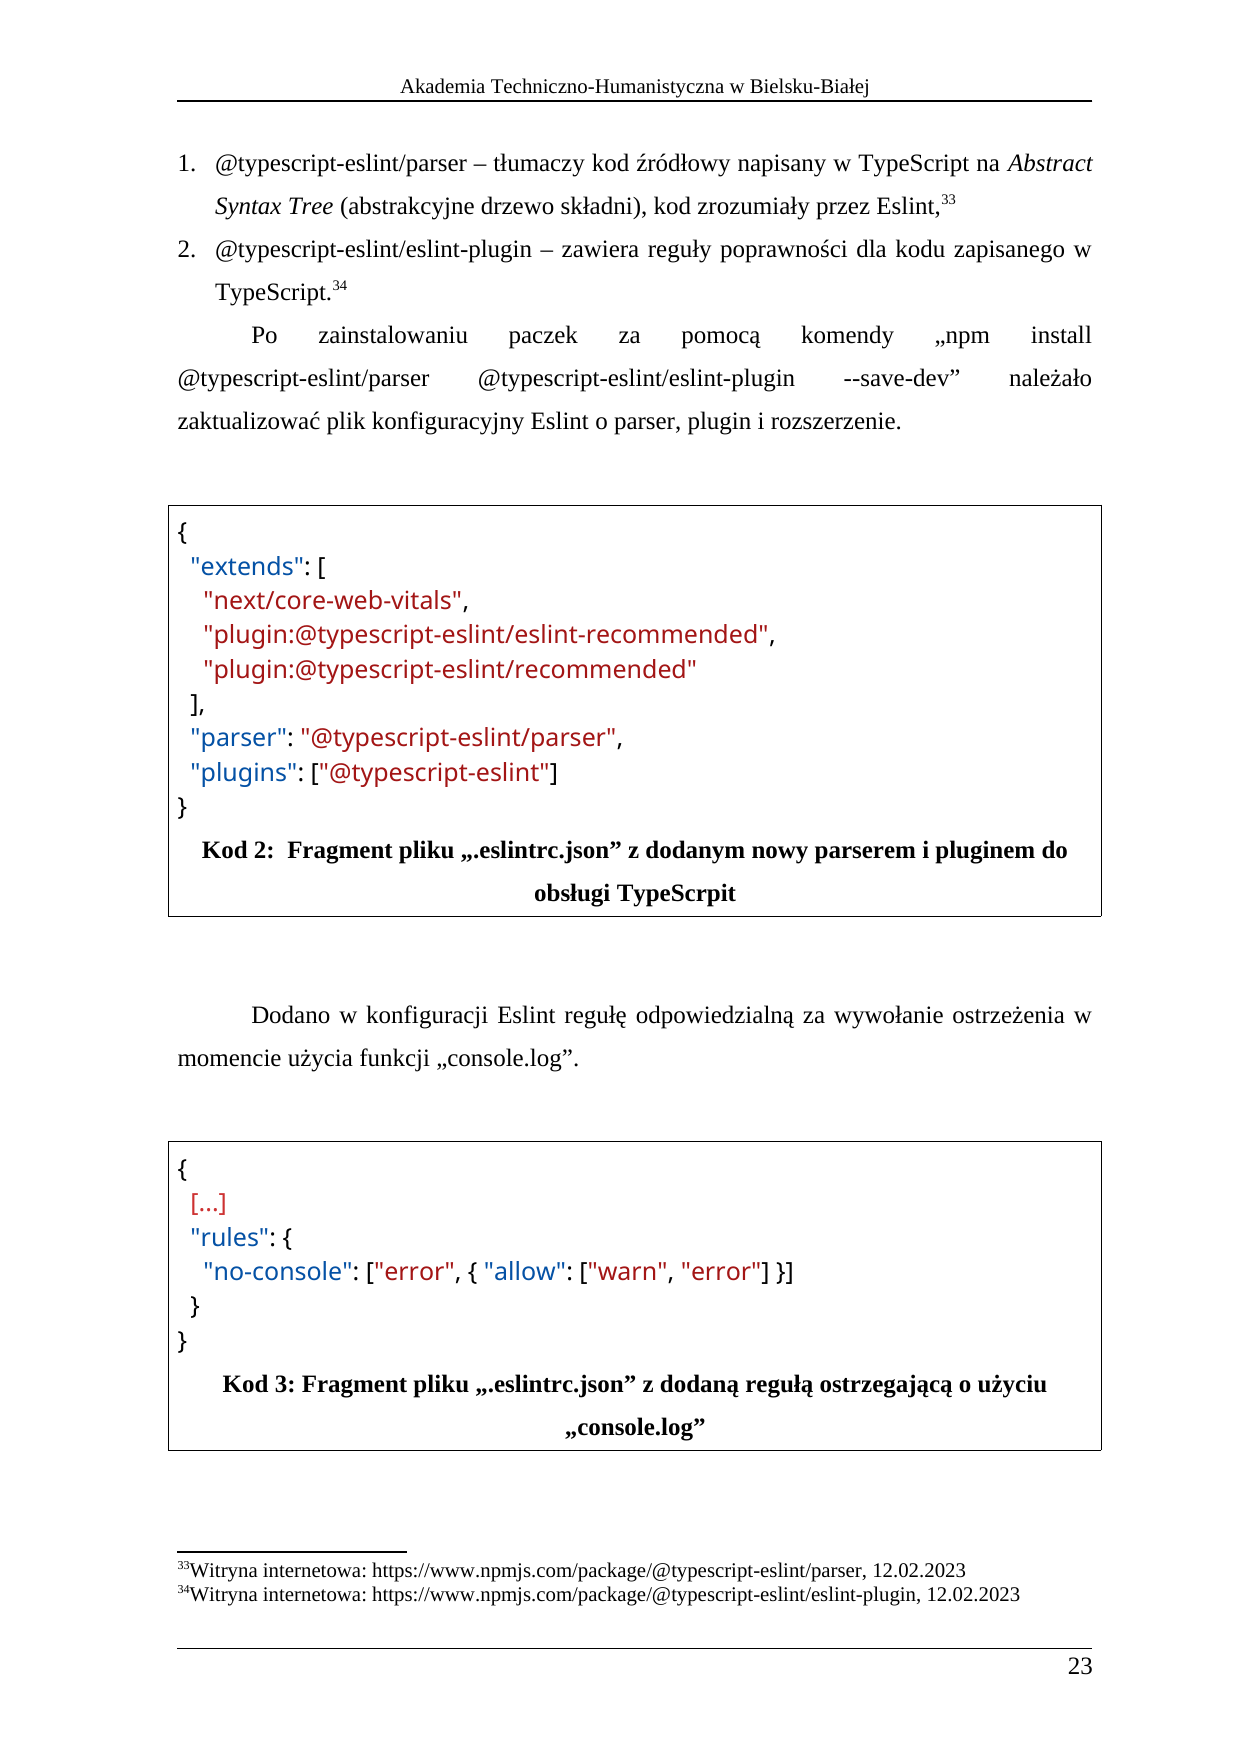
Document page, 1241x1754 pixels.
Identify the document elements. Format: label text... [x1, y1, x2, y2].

text "plugin:@typescript-eslint/eslint-recommended", [177, 617, 1092, 651]
list Witryna internetowa: https://www.npmjs.com/package/@typescript-eslint/parser, 12.02.2023 [177, 1558, 1092, 1582]
text ], [177, 685, 1092, 720]
text Po zainstalowaniu paczek za pomocą komendy „npm install @typescript-eslint/parser @typescript-eslint/eslint-plugin --save-dev” należało zaktualizować plik konfiguracyjny Eslint o parser, plugin i rozszerzenie. [177, 320, 1092, 435]
text } [177, 1288, 1092, 1322]
text { [177, 513, 1092, 548]
text "extends": [ [177, 548, 1092, 582]
text { [177, 1150, 1092, 1184]
text "plugins": ["@typescript-eslint"] [177, 754, 1092, 788]
text "no-console": ["error", { "allow": ["warn", "error"] }] [177, 1253, 1092, 1288]
text "parser": "@typescript-eslint/parser", [177, 720, 1092, 754]
text } [177, 1322, 1092, 1356]
text [...] [177, 1184, 1092, 1219]
list @typescript-eslint/parser – tłumaczy kod źródłowy napisany w TypeScript na Abstract Syntax Tree (abstrakcyjne drzewo składni), kod zrozumiały przez Eslint, [177, 148, 1092, 219]
text Kod 3: Fragment pliku „.eslintrc.json” z dodaną regułą ostrzegającą o użyciu „console.log” [177, 1369, 1092, 1441]
list Witryna internetowa: https://www.npmjs.com/package/@typescript-eslint/eslint-plugin, 12.02.2023 [177, 1582, 1092, 1606]
text Kod 2: Fragment pliku „.eslintrc.json” z dodanym nowy parserem i pluginem do obsługi TypeScrpit [177, 835, 1092, 907]
text } [177, 788, 1092, 823]
list @typescript-eslint/eslint-plugin – zawiera reguły poprawności dla kodu zapisanego w TypeScript. [177, 234, 1092, 306]
text Dodano w konfiguracji Eslint regułę odpowiedzialną za wywołanie ostrzeżenia w momencie użycia funkcji „console.log”. [177, 1000, 1092, 1072]
text "plugin:@typescript-eslint/recommended" [177, 651, 1092, 685]
text "rules": { [177, 1219, 1092, 1253]
text "next/core-web-vitals", [177, 582, 1092, 617]
